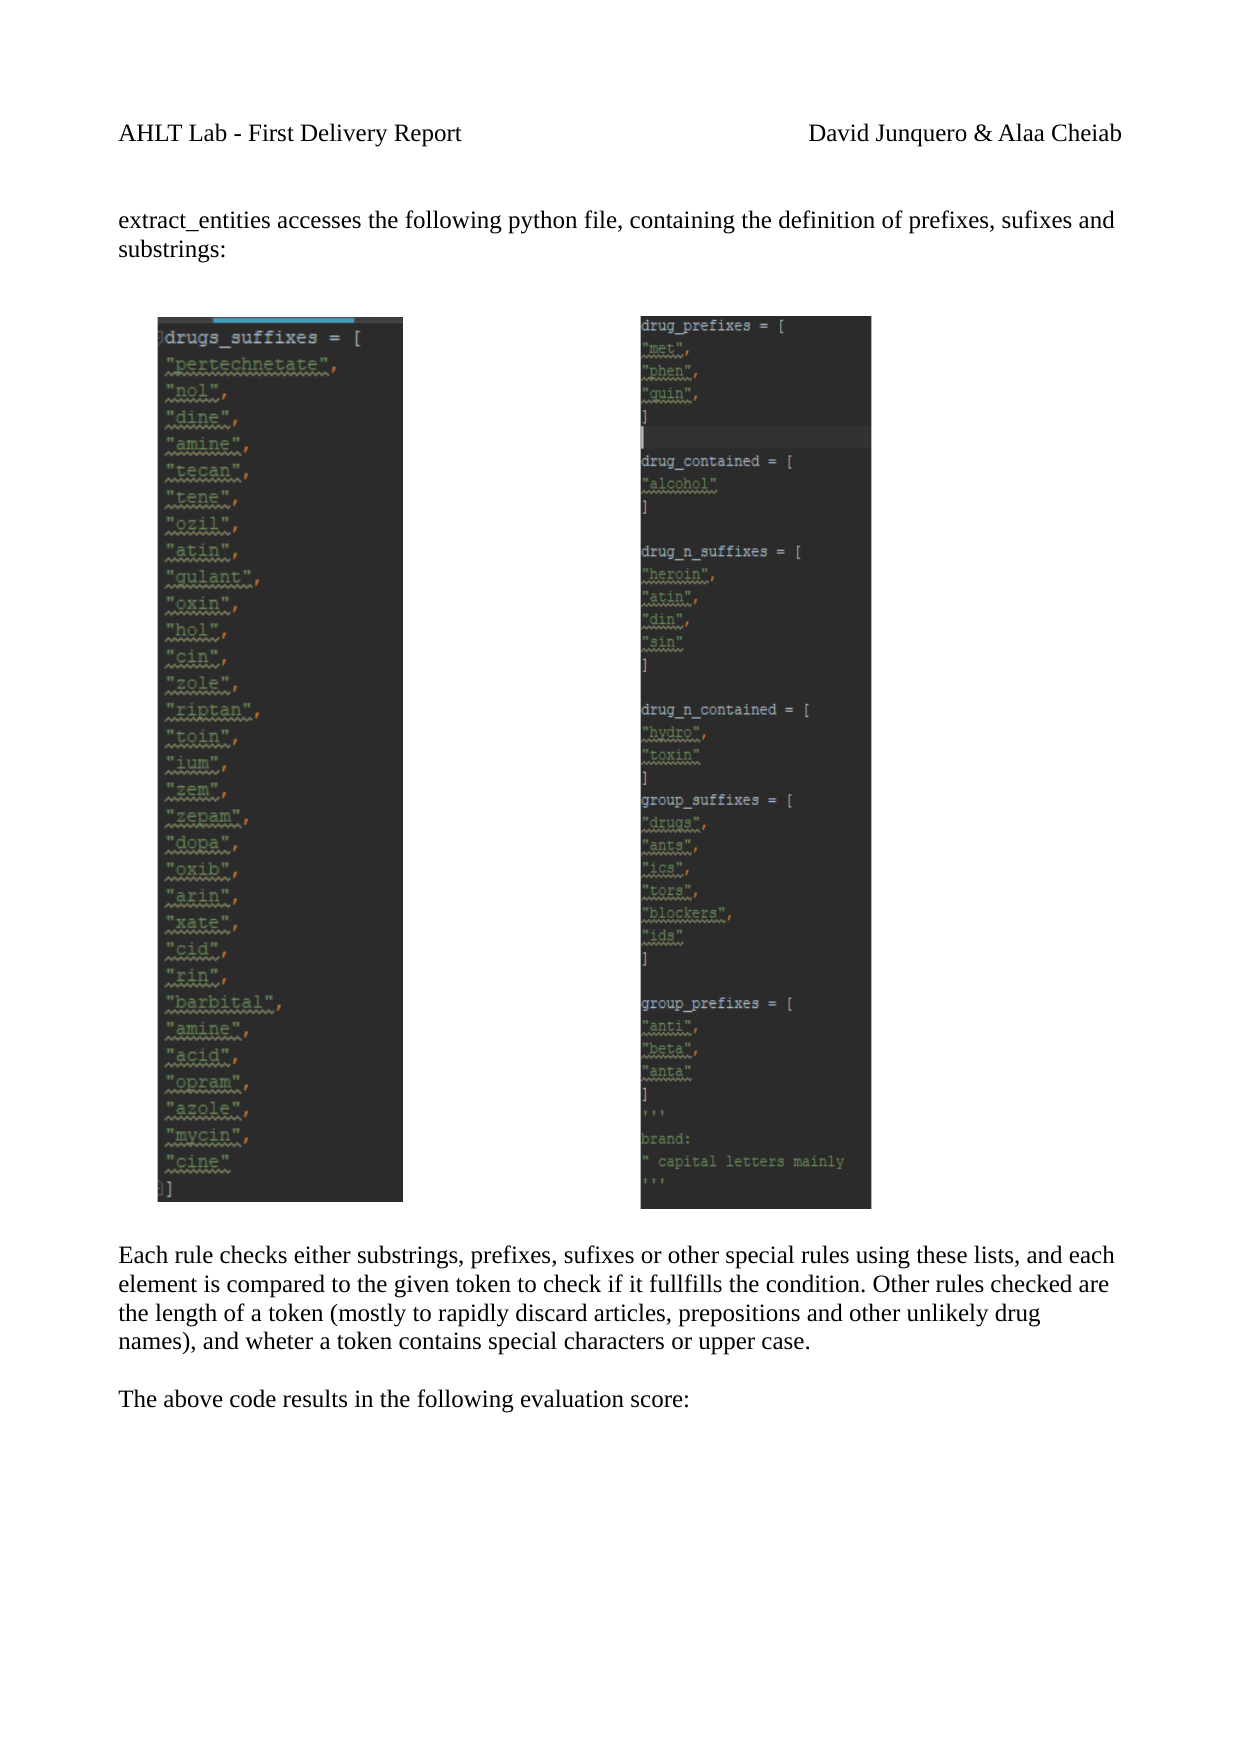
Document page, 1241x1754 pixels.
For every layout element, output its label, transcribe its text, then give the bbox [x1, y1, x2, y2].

text Each rule checks either substrings, prefixes, sufixes or other special rules using these lists, and each element is compared to the given token to check if it fullfills the condition. Other rules checked are the length of a token (mostly to rapidly discard articles, prepositions and other unlikely drug names), and wheter a token contains special characters or upper case. [118, 1240, 1122, 1355]
picture [157, 317, 403, 1202]
picture [640, 316, 872, 1209]
text extract_entities accesses the following python file, containing the definition of prefixes, sufixes and substrings: [118, 205, 1122, 263]
text The above code results in the following evaluation score: [118, 1384, 1122, 1413]
